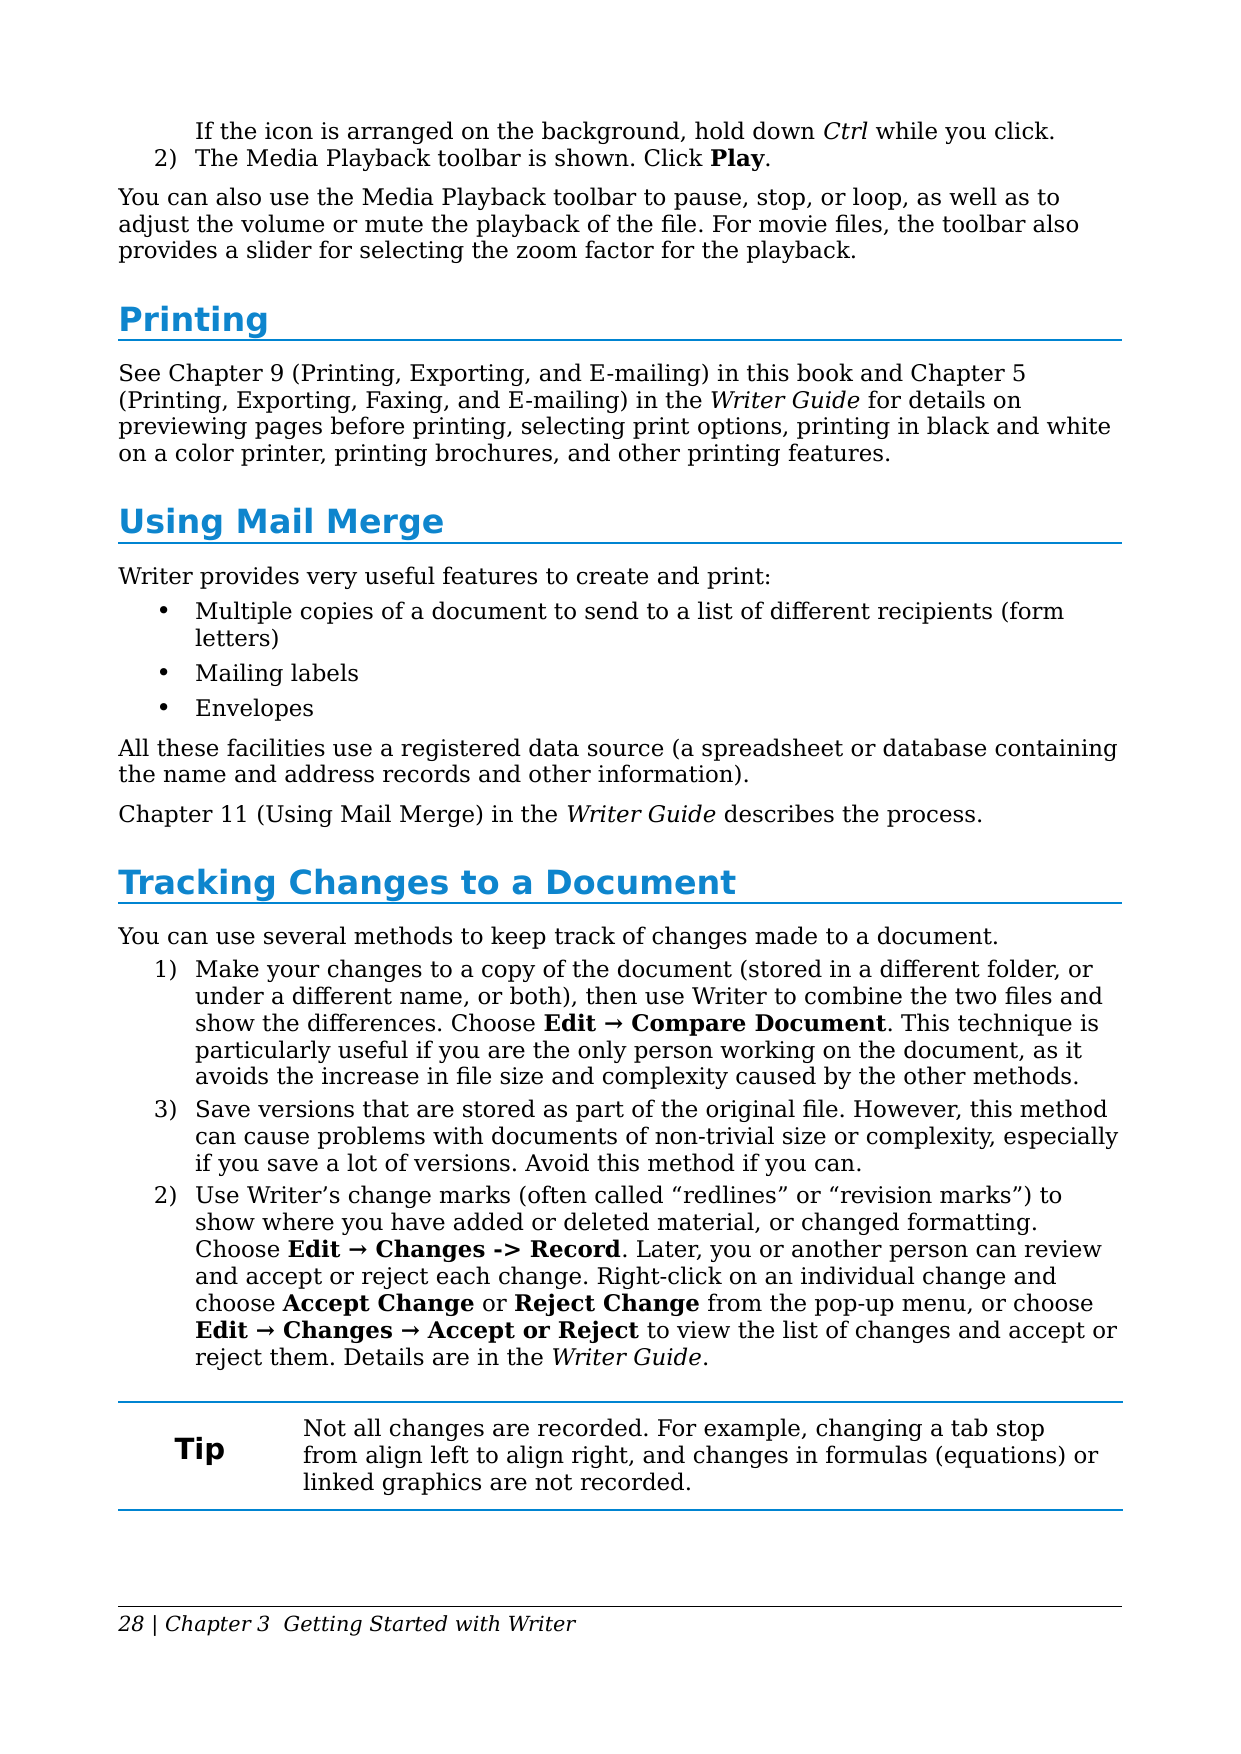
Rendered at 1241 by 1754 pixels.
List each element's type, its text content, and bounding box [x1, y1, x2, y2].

table_header Tip [118, 1403, 281, 1509]
list The Media Playback toolbar is shown. Click Play. [177, 145, 1122, 172]
text See Chapter 9 (Printing, Exporting, and E‑mailing) in this book and Chapter 5 (Printing, Exporting, Faxing, and E‑mailing) in the Writer Guide for details on previewing pages before printing, selecting print options, printing in black and white on a color printer, printing brochures, and other printing features. [118, 360, 1122, 467]
list If the icon is arranged on the background, hold down Ctrl while you click. [195, 118, 1122, 145]
text All these facilities use a registered data source (a spreadsheet or database containing the name and address records and other information). [118, 735, 1122, 788]
list Mailing labels [156, 658, 1122, 687]
text You can also use the Media Playback toolbar to pause, stop, or loop, as well as to adjust the volume or mute the playback of the file. For movie files, the toolbar also provides a slider for selecting the zoom factor for the playback. [118, 184, 1122, 264]
list Writer provides very useful features to create and print: [118, 563, 1122, 589]
subtitle Using Mail Merge [118, 503, 1122, 542]
list Make your changes to a copy of the document (stored in a different folder, or under a different name, or both), then use Writer to combine the two files and show the differences. Choose Edit → Compare Document. This technique is particularly useful if you are the only person working on the document, as it avoids the increase in file size and complexity caused by the other methods. [177, 957, 1122, 1090]
list Envelopes [156, 693, 1122, 723]
table_header Not all changes are recorded. For example, changing a tab stop from align left to align right, and changes in formulas (equations) or linked graphics are not recorded. [281, 1403, 1122, 1509]
list Use Writer’s change marks (often called “redlines” or “revision marks”) to show where you have added or deleted material, or changed formatting. Choose Edit → Changes -> Record. Later, you or another person can review and accept or reject each change. Right-click on an individual change and choose Accept Change or Reject Change from the pop-up menu, or choose Edit → Changes → Accept or Reject to view the list of changes and accept or reject them. Details are in the Writer Guide. [177, 1183, 1122, 1370]
subtitle Printing [118, 300, 1122, 339]
list Save versions that are stored as part of the original file. However, this method can cause problems with documents of non-trivial size or complexity, especially if you save a lot of versions. Avoid this method if you can. [177, 1096, 1122, 1176]
list You can use several methods to keep track of changes made to a document. [118, 923, 1122, 950]
subtitle Tracking Changes to a Document [118, 864, 1122, 902]
list Multiple copies of a document to send to a list of different recipients (form letters) [156, 596, 1122, 652]
text Chapter 11 (Using Mail Merge) in the Writer Guide describes the process. [118, 801, 1122, 827]
